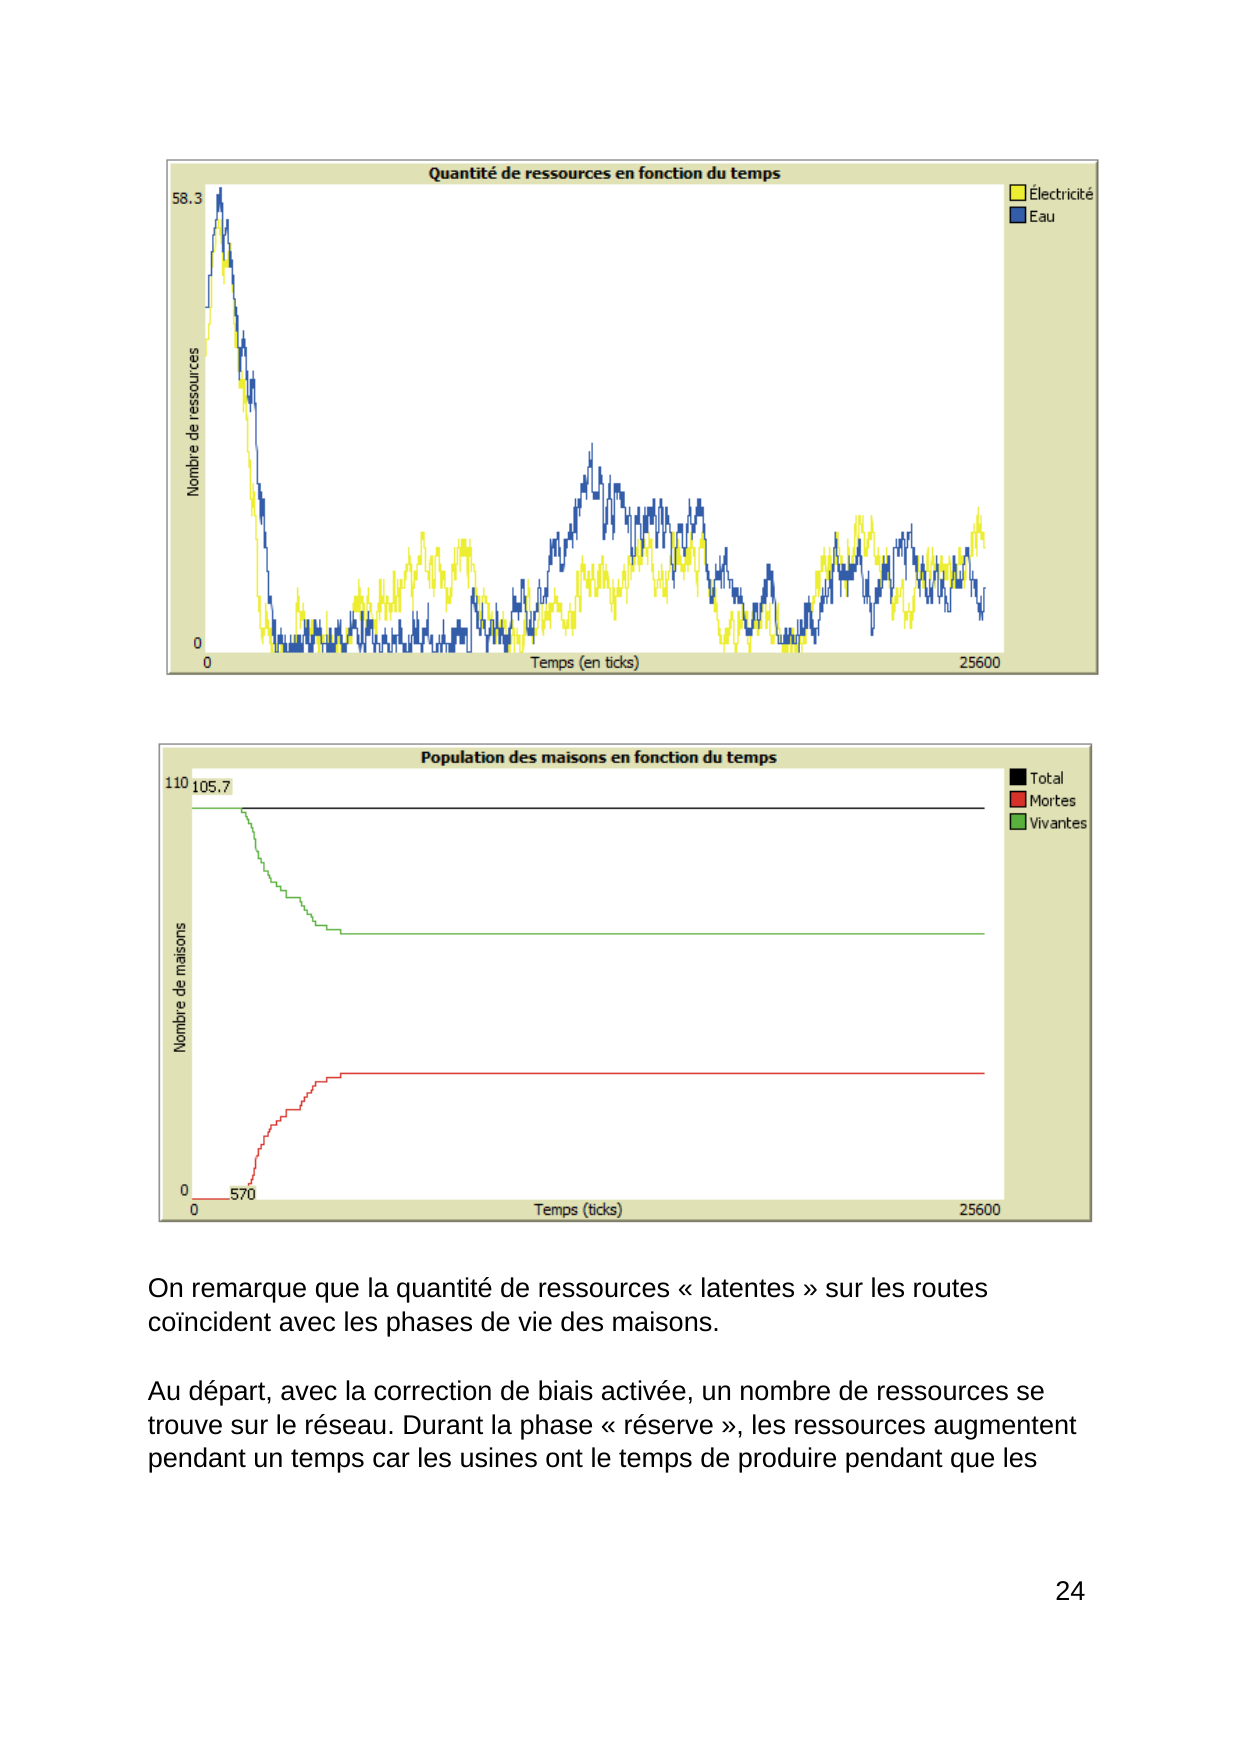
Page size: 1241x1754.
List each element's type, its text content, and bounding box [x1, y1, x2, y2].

text On remarque que la quantité de ressources « latentes » sur les routes coïncident avec les phases de vie des maisons. [148, 753, 1093, 1337]
picture [161, 147, 1107, 682]
text Au départ, avec la correction de biais activée, un nombre de ressources se trouve sur le réseau. Durant la phase « réserve », les ressources augmentent pendant un temps car les usines ont le temps de produire pendant que les [148, 1375, 1093, 1474]
picture [157, 731, 1102, 1232]
